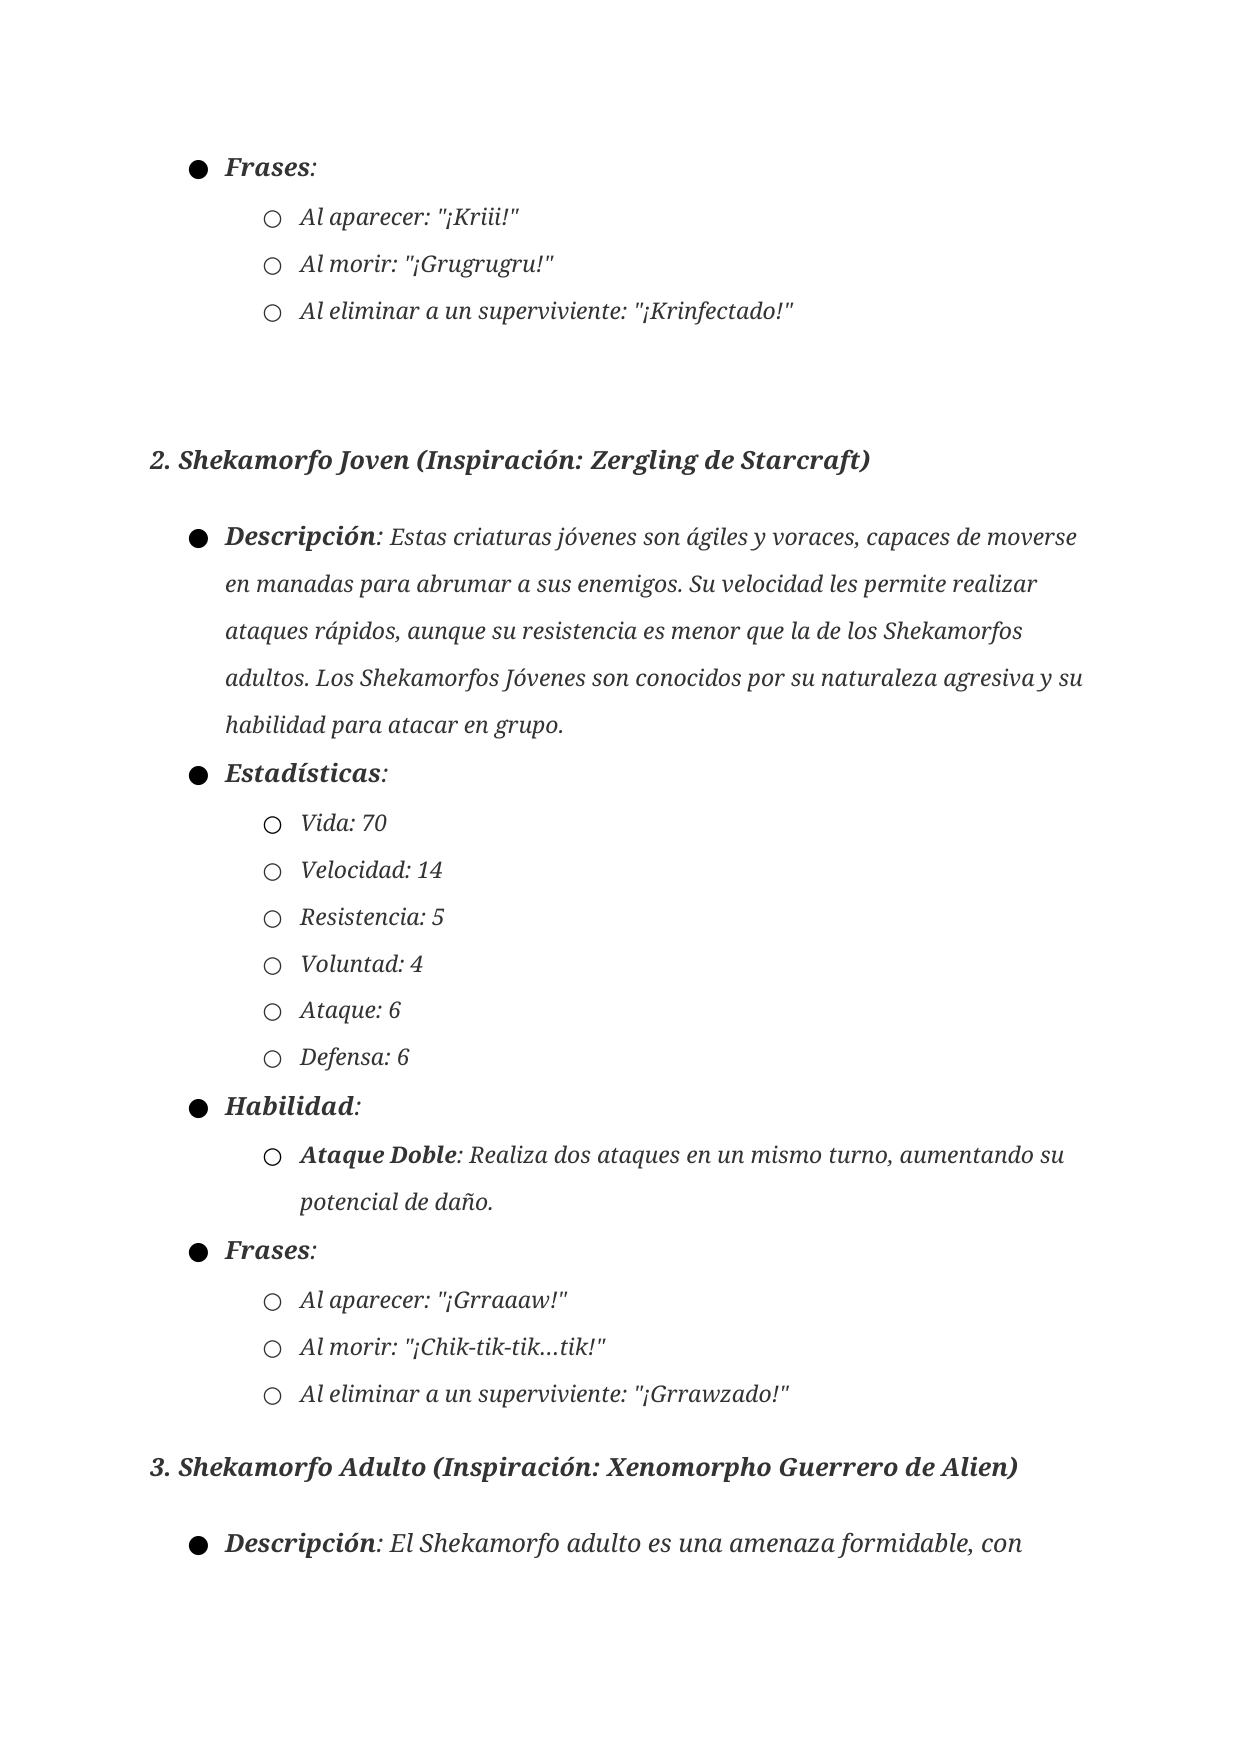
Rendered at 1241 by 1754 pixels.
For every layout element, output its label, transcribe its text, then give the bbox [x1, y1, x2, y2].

list Al morir: "¡Grugrugru!" [262, 248, 1090, 279]
list Al morir: "¡Chik-tik-tik…tik!" [262, 1331, 1090, 1362]
list Velocidad: 14 [262, 854, 1090, 885]
list Frases: [187, 150, 1090, 184]
list Habilidad: [187, 1088, 1090, 1122]
list Voluntad: 4 [262, 948, 1090, 979]
text 3. Shekamorfo Adulto (Inspiración: Xenomorpho Guerrero de Alien) [150, 1450, 1090, 1484]
list Descripción: El Shekamorfo adulto es una amenaza formidable, con [187, 1526, 1090, 1560]
subtitle 2. Shekamorfo Joven (Inspiración: Zergling de Starcraft) [150, 443, 1090, 477]
list Frases: [187, 1233, 1090, 1267]
list Ataque: 6 [262, 994, 1090, 1026]
list Resistencia: 5 [262, 901, 1090, 932]
list Defensa: 6 [262, 1041, 1090, 1073]
list Estadísticas: [187, 756, 1090, 790]
list Ataque Doble: Realiza dos ataques en un mismo turno, aumentando su potencial de daño. [262, 1139, 1090, 1217]
list Descripción: Estas criaturas jóvenes son ágiles y voraces, capaces de moverse en manadas para abrumar a sus enemigos. Su velocidad les permite realizar ataques rápidos, aunque su resistencia es menor que la de los Shekamorfos adultos. Los Shekamorfos Jóvenes son conocidos por su naturaleza agresiva y su habilidad para atacar en grupo. [187, 519, 1090, 740]
list Al eliminar a un superviviente: "¡Krinfectado!" [262, 295, 1090, 326]
list Al eliminar a un superviviente: "¡Grrawzado!" [262, 1378, 1090, 1409]
list Al aparecer: "¡Kriii!" [262, 201, 1090, 232]
list Vida: 70 [262, 807, 1090, 838]
list Al aparecer: "¡Grraaaw!" [262, 1284, 1090, 1315]
